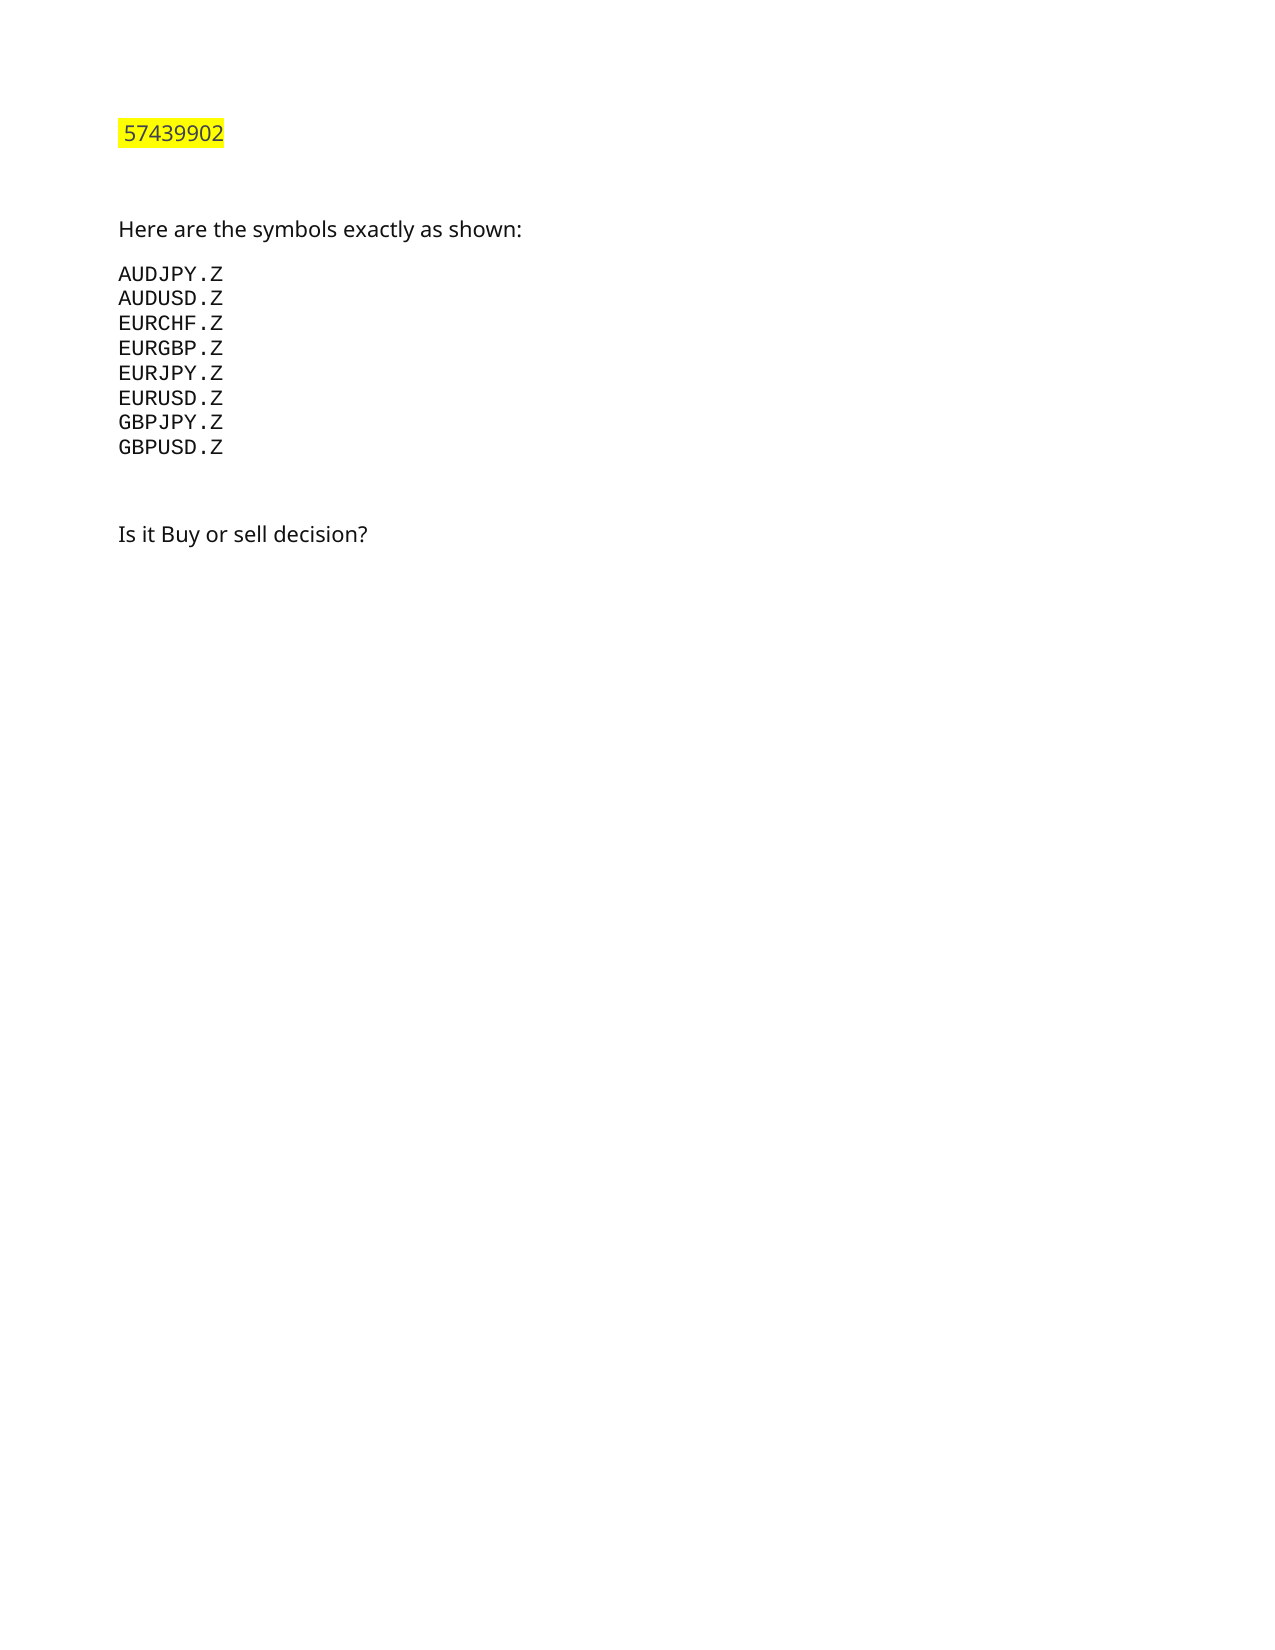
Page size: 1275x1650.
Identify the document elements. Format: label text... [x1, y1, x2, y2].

text Is it Buy or sell decision? [118, 519, 1157, 549]
text AUDUSD.Z [118, 288, 1157, 312]
text GBPUSD.Z [118, 436, 1157, 461]
text AUDJPY.Z [118, 263, 1157, 288]
text 57439902 [118, 118, 1157, 148]
text GBPJPY.Z [118, 412, 1157, 436]
text Here are the symbols exactly as shown: [118, 214, 1157, 244]
text EURCHF.Z [118, 312, 1157, 337]
text EURGBP.Z [118, 337, 1157, 362]
text EURUSD.Z [118, 387, 1157, 412]
text EURJPY.Z [118, 362, 1157, 387]
